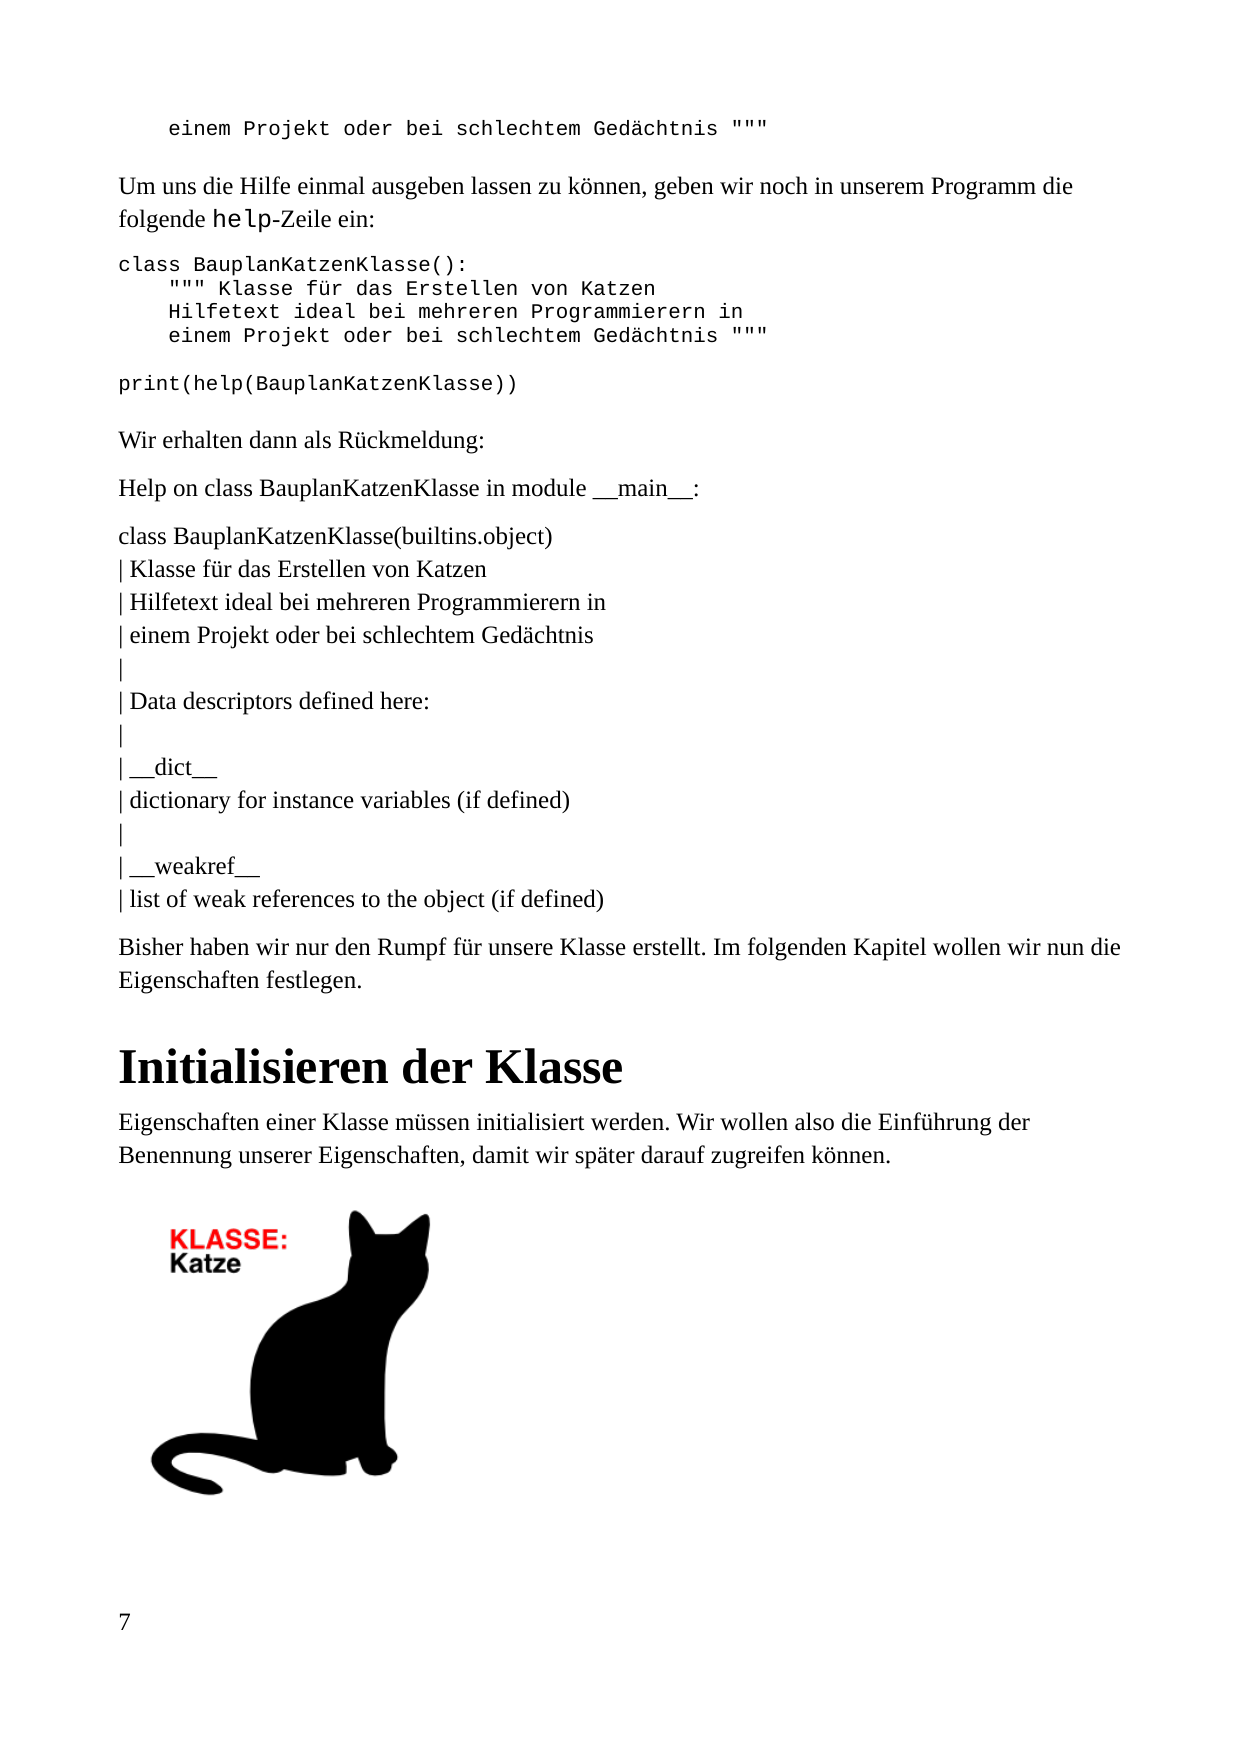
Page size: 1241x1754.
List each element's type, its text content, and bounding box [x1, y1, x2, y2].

text einem Projekt oder bei schlechtem Gedächtnis """ [118, 118, 1122, 142]
text class BauplanKatzenKlasse(builtins.object) | Klasse für das Erstellen von Katzen | Hilfetext ideal bei mehreren Programmierern in | einem Projekt oder bei schlechtem Gedächtnis | | Data descriptors defined here: | | __dict__ | dictionary for instance variables (if defined) | | __weakref__ | list of weak references to the object (if defined) [118, 521, 1122, 913]
text Wir erhalten dann als Rückmeldung: [118, 426, 1122, 454]
text """ Klasse für das Erstellen von Katzen [118, 278, 1122, 302]
text print(help(BauplanKatzenKlasse)) [118, 372, 1122, 396]
text Um uns die Hilfe einmal ausgeben lassen zu können, geben wir noch in unserem Programm die folgende help-Zeile ein: [118, 171, 1122, 235]
text Bisher haben wir nur den Rumpf für unsere Klasse erstellt. Im folgenden Kapitel wollen wir nun die Eigenschaften festlegen. [118, 932, 1122, 993]
text einem Projekt oder bei schlechtem Gedächtnis """ [118, 325, 1122, 349]
text class BauplanKatzenKlasse(): [118, 254, 1122, 278]
text Eigenschaften einer Klasse müssen initialisiert werden. Wir wollen also die Einführung der Benennung unserer Eigenschaften, damit wir später darauf zugreifen können. [118, 1107, 1122, 1169]
subtitle Initialisieren der Klasse [118, 1037, 1122, 1095]
text Hilfetext ideal bei mehreren Programmierern in [118, 302, 1122, 325]
picture [118, 1187, 470, 1540]
text Help on class BauplanKatzenKlasse in module __main__: [118, 473, 1122, 502]
